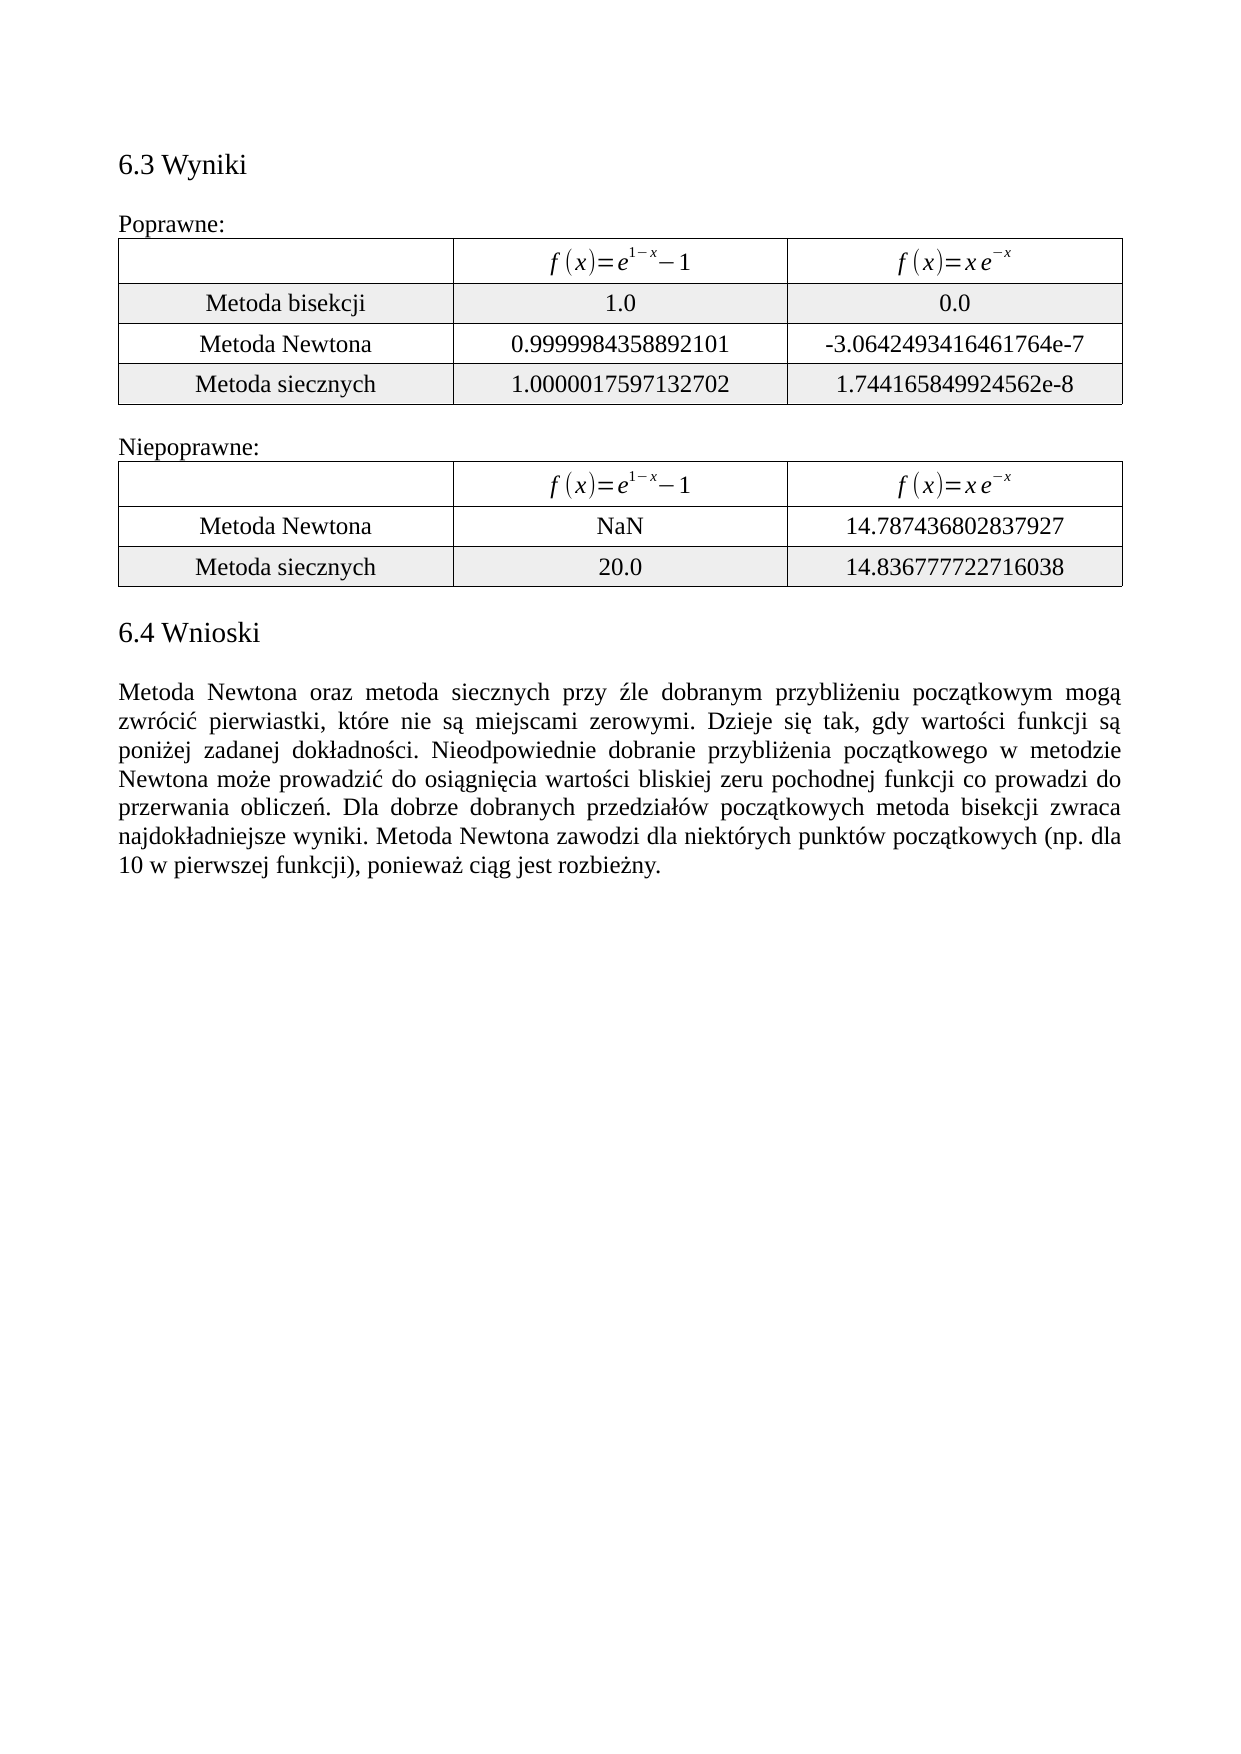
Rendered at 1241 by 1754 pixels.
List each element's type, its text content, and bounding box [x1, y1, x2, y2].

table_header [788, 239, 1122, 282]
table_cell 14.787436802837927 [788, 507, 1122, 546]
table_cell 1.0 [454, 284, 787, 323]
table_header [788, 462, 1122, 506]
table_cell Metoda Newtona [119, 324, 453, 363]
table_cell 0.9999984358892101 [454, 324, 787, 363]
table_cell 1.0000017597132702 [454, 364, 787, 403]
table_header [119, 239, 453, 282]
text Niepoprawne: [118, 432, 1122, 461]
table_cell 0.0 [788, 284, 1122, 323]
table_cell NaN [454, 507, 787, 546]
table_header [119, 462, 453, 506]
table_header [454, 239, 787, 282]
table_cell Metoda bisekcji [119, 284, 453, 323]
text 6.3 Wyniki [118, 147, 1122, 180]
table_cell Metoda siecznych [119, 547, 453, 586]
table_cell Metoda Newtona [119, 507, 453, 546]
table_cell Metoda siecznych [119, 364, 453, 403]
table_cell -3.0642493416461764e-7 [788, 324, 1122, 363]
table_cell 20.0 [454, 547, 787, 586]
table_cell 14.836777722716038 [788, 547, 1122, 586]
text Metoda Newtona oraz metoda siecznych przy źle dobranym przybliżeniu początkowym mogą zwrócić pierwiastki, które nie są miejscami zerowymi. Dzieje się tak, gdy wartości funkcji są poniżej zadanej dokładności. Nieodpowiednie dobranie przybliżenia początkowego w metodzie Newtona może prowadzić do osiągnięcia wartości bliskiej zeru pochodnej funkcji co prowadzi do przerwania obliczeń. Dla dobrze dobranych przedziałów początkowych metoda bisekcji zwraca najdokładniejsze wyniki. Metoda Newtona zawodzi dla niektórych punktów początkowych (np. dla 10 w pierwszej funkcji), ponieważ ciąg jest rozbieżny. [118, 677, 1122, 879]
text 6.4 Wnioski [118, 615, 1122, 649]
table_header [454, 462, 787, 506]
text Poprawne: [118, 209, 1122, 238]
table_cell 1.744165849924562e-8 [788, 364, 1122, 403]
